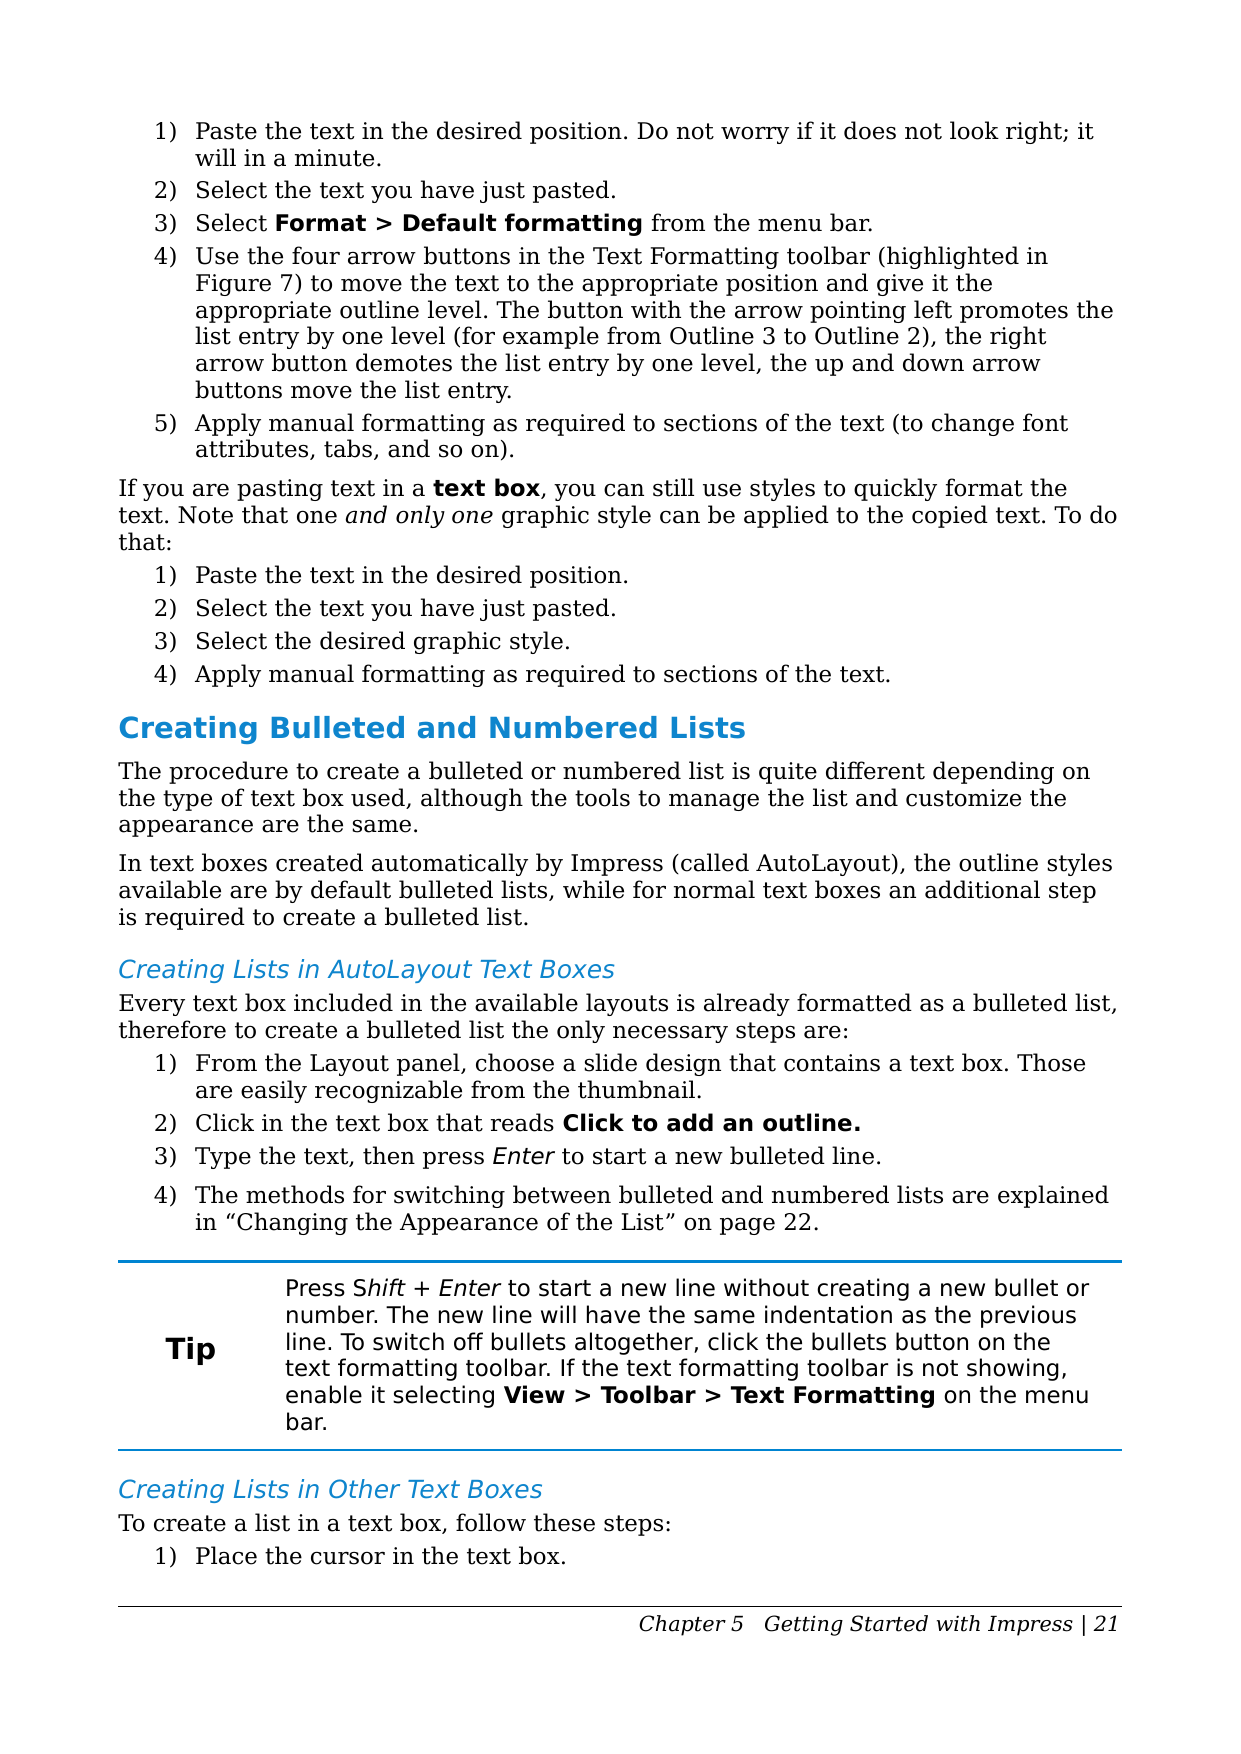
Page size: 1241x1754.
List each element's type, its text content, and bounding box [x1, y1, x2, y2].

text In text boxes created automatically by Impress (called AutoLayout), the outline styles available are by default bulleted lists, while for normal text boxes an additional step is required to create a bulleted list. [118, 851, 1122, 931]
table_header Tip [118, 1263, 263, 1448]
list Paste the text in the desired position. [177, 562, 1122, 589]
list Paste the text in the desired position. Do not worry if it does not look right; it will in a minute. [177, 118, 1122, 171]
list Apply manual formatting as required to sections of the text (to change font attributes, tabs, and so on). [177, 410, 1122, 463]
list If you are pasting text in a text box, you can still use styles to quickly format the text. Note that one and only one graphic style can be applied to the copied text. To do that: [118, 476, 1122, 556]
list Use the four arrow buttons in the Text Formatting toolbar (highlighted in Figure 7) to move the text to the appropriate position and give it the appropriate outline level. The button with the arrow pointing left promotes the list entry by one level (for example from Outline 3 to Outline 2), the right arrow button demotes the list entry by one level, the up and down arrow buttons move the list entry. [177, 243, 1122, 403]
text The procedure to create a bulleted or numbered list is quite different depending on the type of text box used, although the tools to manage the list and customize the appearance are the same. [118, 758, 1122, 838]
list Place the cursor in the text box. [177, 1543, 1122, 1570]
list Type the text, then press Enter to start a new bulleted line. [177, 1143, 1122, 1169]
list To create a list in a text box, follow these steps: [118, 1510, 1122, 1537]
list Select the text you have just pasted. [177, 178, 1122, 204]
table_header Press Shift + Enter to start a new line without creating a new bullet or number. The new line will have the same indentation as the previous line. To switch off bullets altogether, click the bullets button on the text formatting toolbar. If the text formatting toolbar is not showing, enable it selecting View > Toolbar > Text Formatting on the menu bar. [264, 1263, 1122, 1448]
list The methods for switching between bulleted and numbered lists are explained in “Changing the Appearance of the List” on page 22. [177, 1182, 1122, 1235]
subtitle Creating Bulleted and Numbered Lists [118, 712, 1122, 746]
list Every text box included in the available layouts is already formatted as a bulleted list, therefore to create a bulleted list the only necessary steps are: [118, 991, 1122, 1044]
subtitle Creating Lists in AutoLayout Text Boxes [118, 955, 1122, 984]
subtitle Creating Lists in Other Text Boxes [118, 1475, 1122, 1504]
list Click in the text box that reads Click to add an outline. [177, 1110, 1122, 1137]
list Select the desired graphic style. [177, 628, 1122, 654]
list Select the text you have just pasted. [177, 595, 1122, 622]
list Select Format > Default formatting from the menu bar. [177, 211, 1122, 237]
list From the Layout panel, choose a slide design that contains a text box. Those are easily recognizable from the thumbnail. [177, 1050, 1122, 1104]
list Apply manual formatting as required to sections of the text. [177, 661, 1122, 687]
